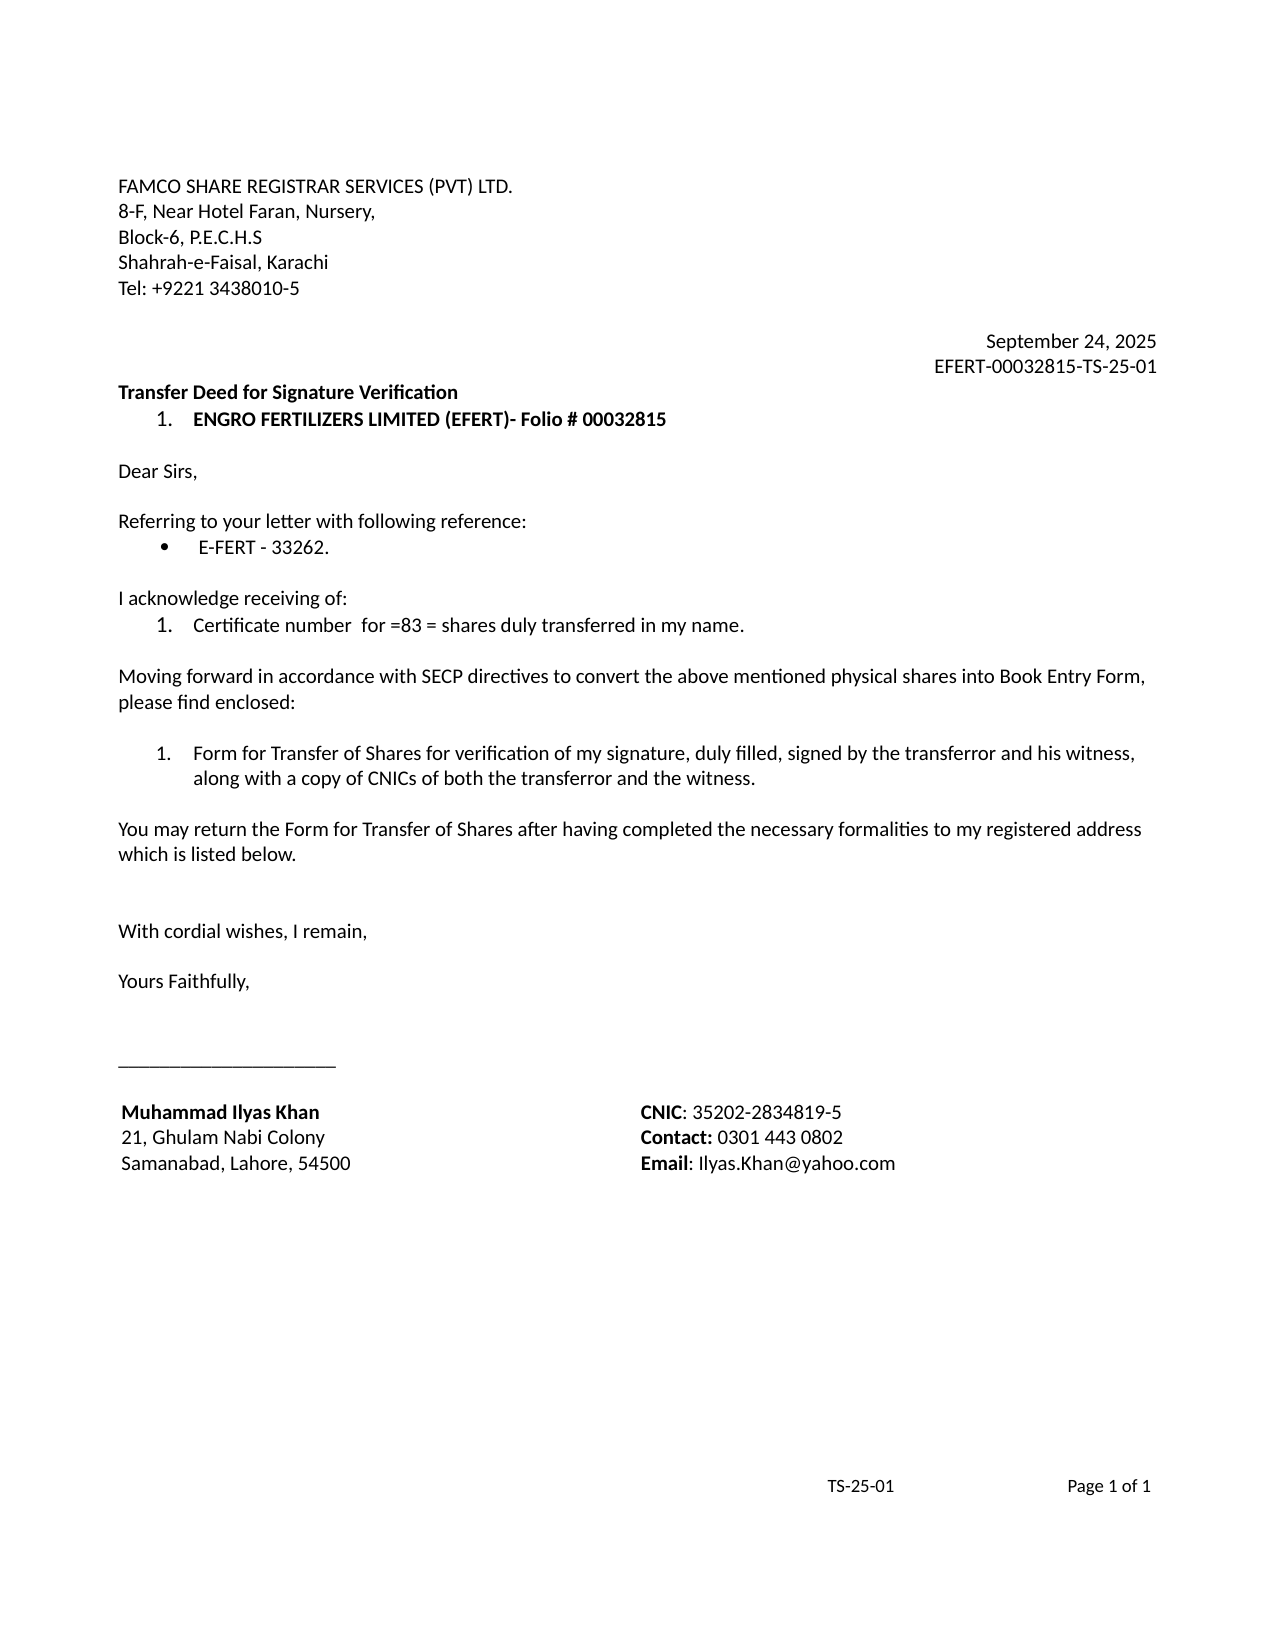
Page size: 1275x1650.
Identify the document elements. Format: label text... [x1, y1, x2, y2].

text Shahrah-e-Faisal, Karachi [118, 249, 1157, 275]
text Referring to your letter with following reference: [118, 509, 1157, 534]
list Form for Transfer of Shares for verification of my signature, duly filled, signed by the transferror and his witness, along with a copy of CNICs of both the transferror and the witness. [156, 740, 1157, 791]
text Yours Faithfully, [118, 969, 1157, 994]
text _____________________ [118, 1045, 1157, 1070]
text Transfer Deed for Signature Verification [118, 379, 1157, 404]
text Moving forward in accordance with SECP directives to convert the above mentioned physical shares into Book Entry Form, please find enclosed: [118, 664, 1157, 714]
table_header CNIC: 35202-2834819-5 Contact: 0301 443 0802 Email: Ilyas.Khan@yahoo.com [638, 1070, 1157, 1178]
text EFERT-00032815-TS-25-01 [118, 353, 1157, 379]
text Tel: +9221 3438010-5 [118, 275, 1157, 300]
text I acknowledge receiving of: [118, 585, 1157, 610]
list ENGRO FERTILIZERS LIMITED (EFERT)- Folio # 00032815 [156, 404, 1157, 432]
text You may return the Form for Transfer of Shares after having completed the necessary formalities to my registered address which is listed below. [118, 816, 1157, 867]
text 8-F, Near Hotel Faran, Nursery, [118, 198, 1157, 224]
list E-FERT - 33262. [161, 534, 1157, 559]
text FAMCO SHARE REGISTRAR SERVICES (PVT) LTD. [118, 173, 1157, 198]
text September 24, 2025 [118, 328, 1157, 353]
text With cordial wishes, I remain, [118, 918, 1157, 943]
table_header Muhammad Ilyas Khan 21, Ghulam Nabi Colony Samanabad, Lahore, 54500 [118, 1070, 637, 1178]
list Certificate number for =83 = shares duly transferred in my name. [156, 610, 1157, 638]
text Block-6, P.E.C.H.S [118, 224, 1157, 249]
text Dear Sirs, [118, 458, 1157, 483]
